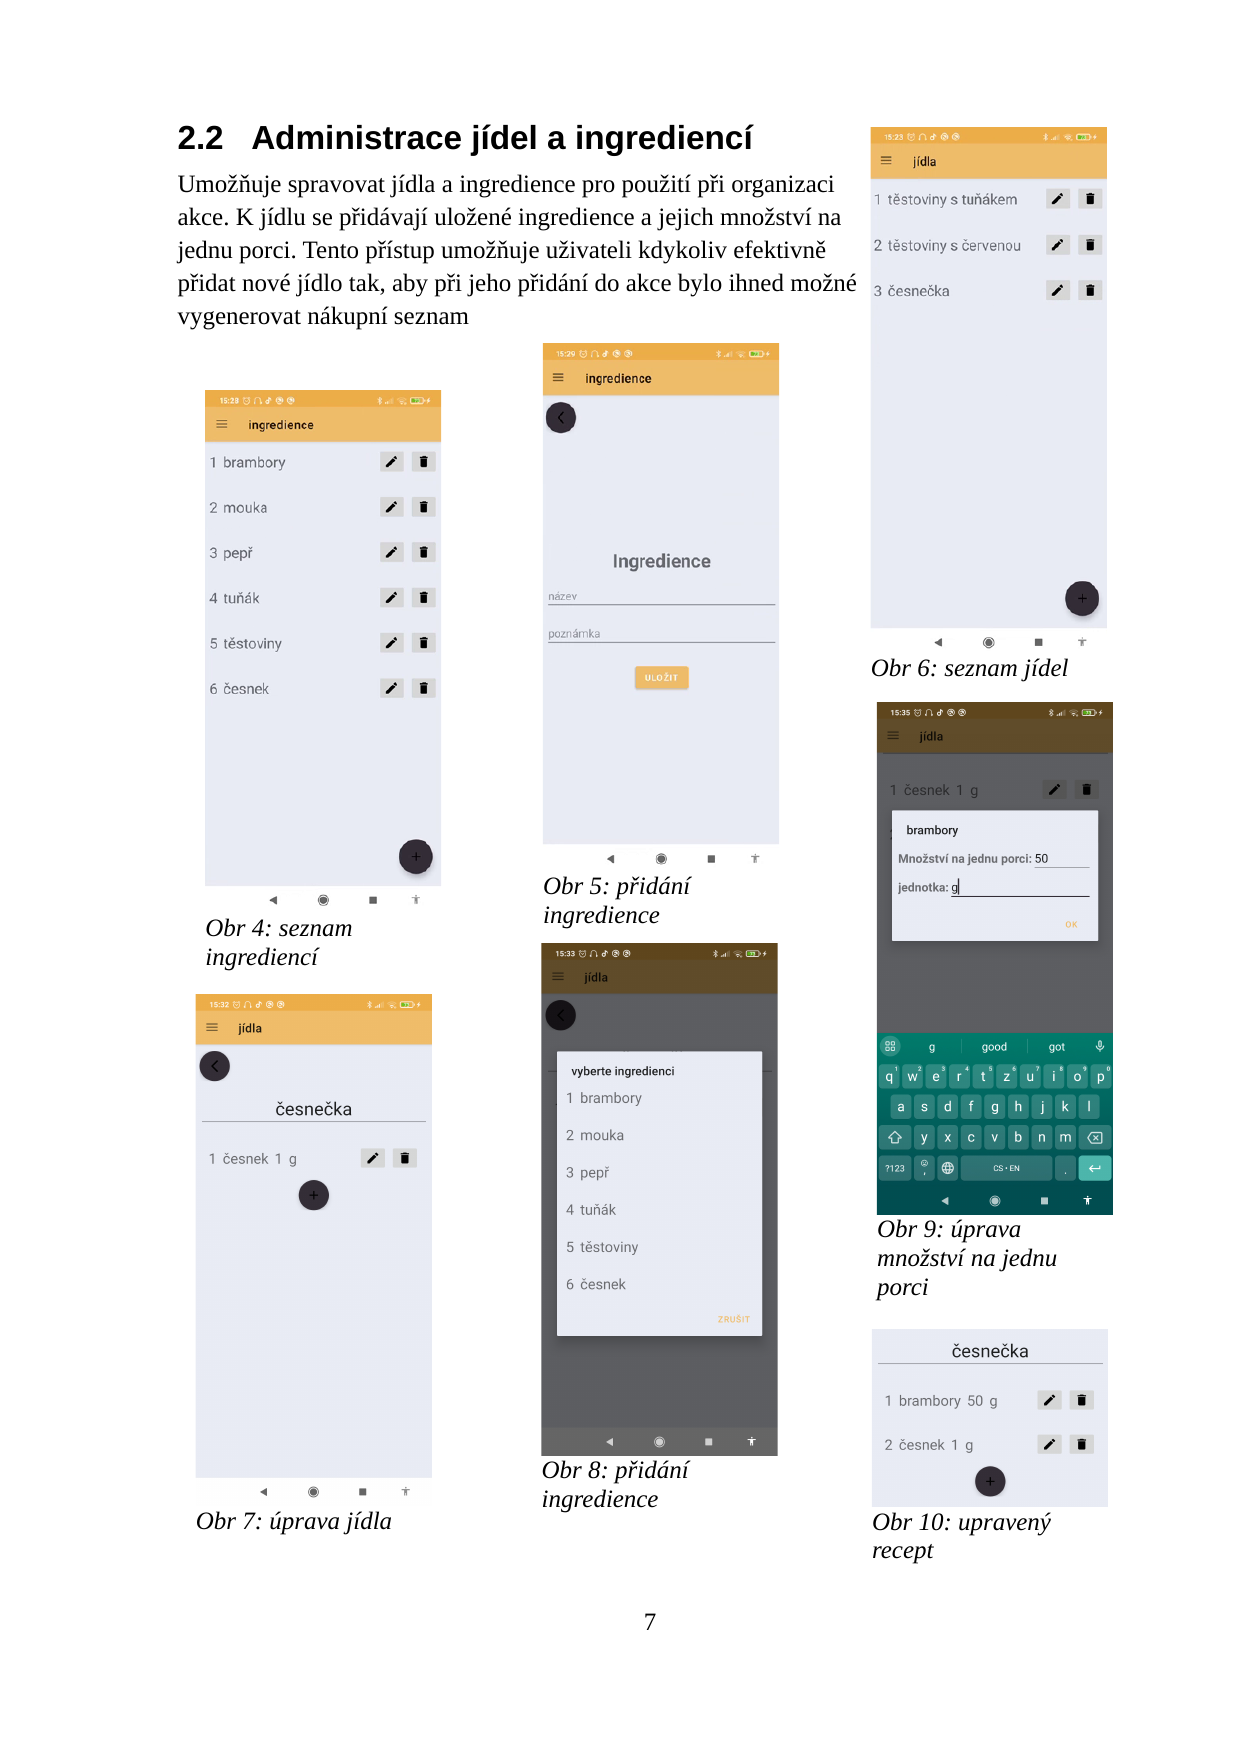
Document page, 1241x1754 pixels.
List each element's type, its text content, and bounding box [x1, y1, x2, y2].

picture [876, 702, 1113, 1215]
picture [542, 343, 780, 872]
text Obr 8: přidání ingredience [541, 1456, 778, 1513]
text Obr 9: úprava množství na jednu porci [877, 1215, 1113, 1300]
text Obr 5: přidání ingredience [543, 872, 779, 929]
picture [195, 994, 432, 1506]
text Obr 10: upravený recept [872, 1404, 1108, 1564]
picture [541, 943, 778, 1456]
text Umožňuje spravovat jídla a ingredience pro použití při organizaci akce. K jídlu se přidávají uložené ingredience a jejich množství na jednu porci. Tento přístup umožňuje uživateli kdykoliv efektivně přidat nové jídlo tak, aby při jeho přidání do akce bylo ihned možné vygenerovat nákupní seznam [177, 169, 870, 330]
subtitle Administrace jídel a ingrediencí [177, 118, 1122, 157]
picture [870, 127, 1107, 654]
picture [871, 1329, 1108, 1404]
picture [205, 390, 442, 913]
text Obr 6: seznam jídel [871, 654, 1107, 682]
text Obr 7: úprava jídla [196, 1506, 432, 1534]
text Obr 4: seznam ingrediencí [205, 913, 441, 970]
